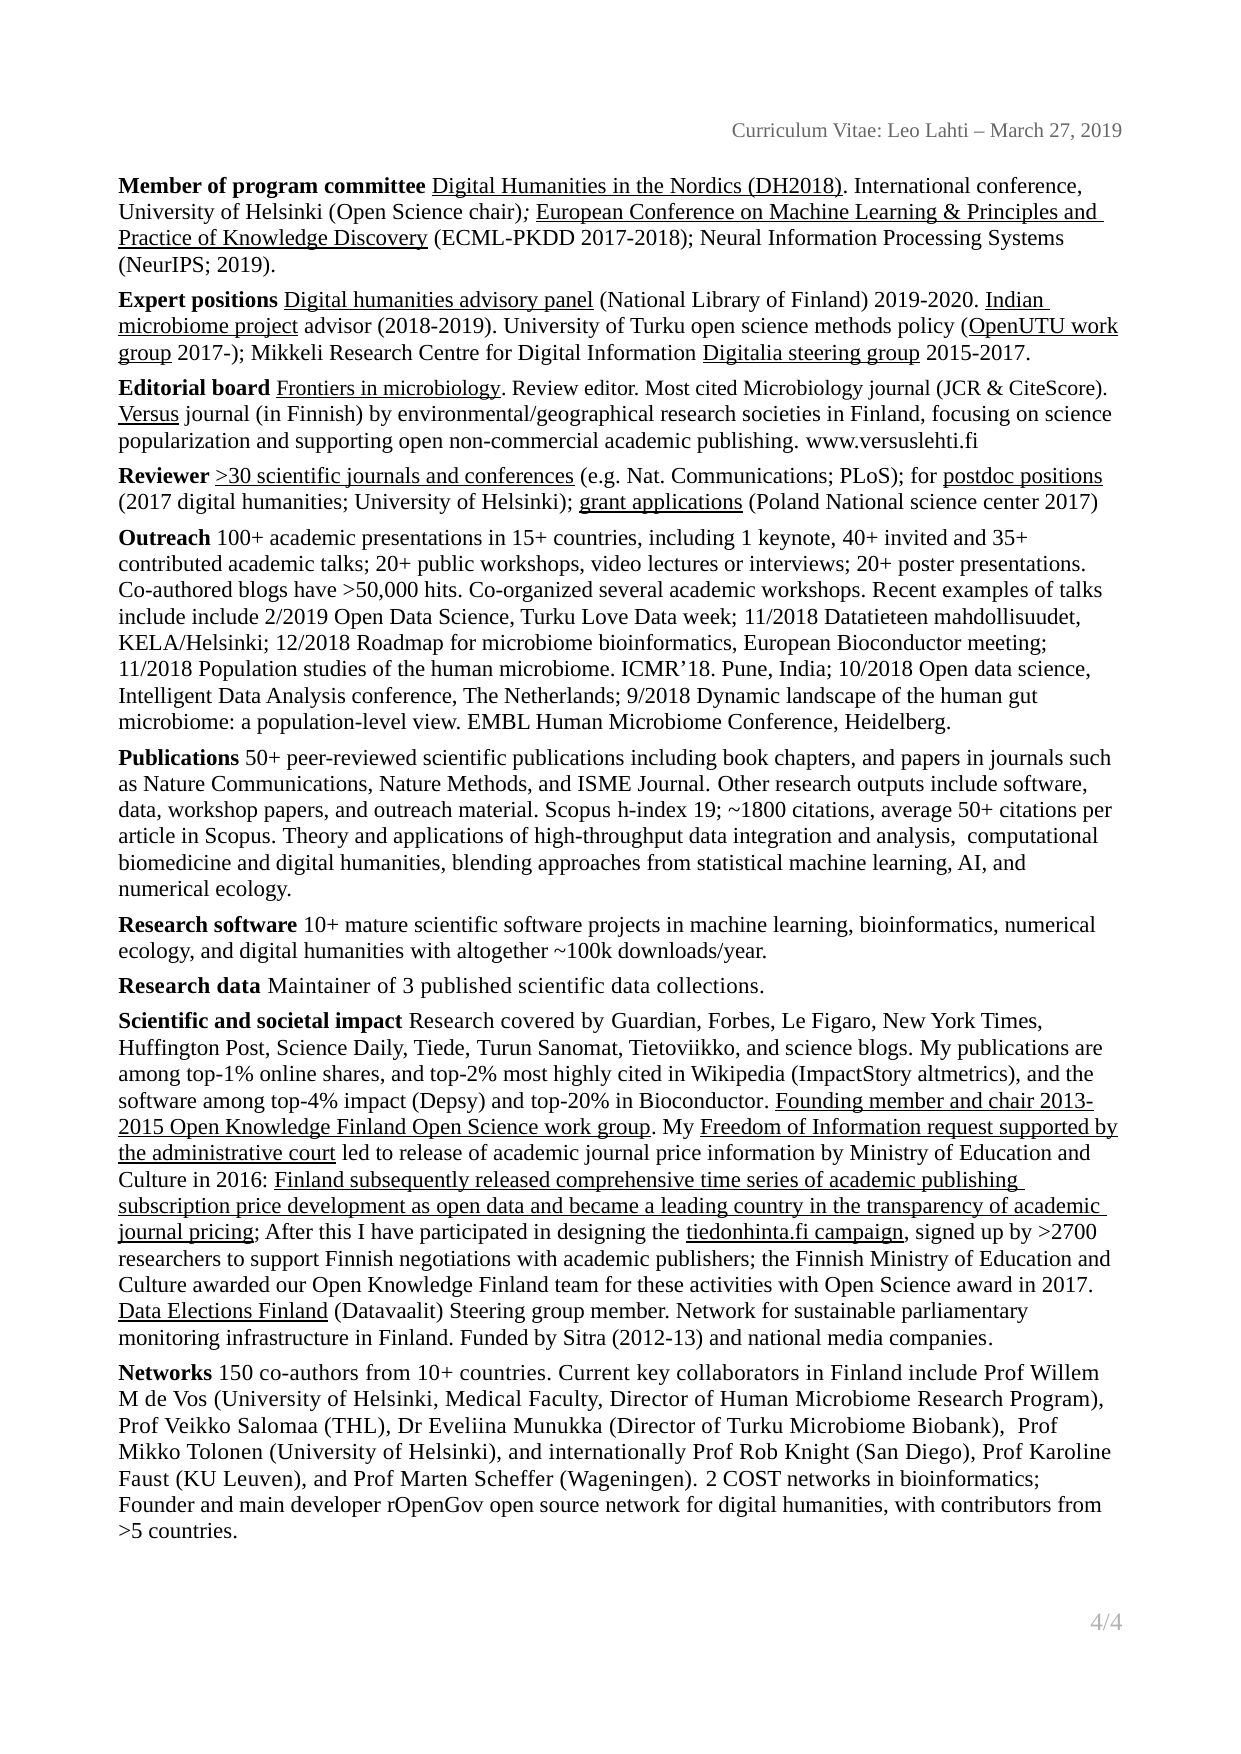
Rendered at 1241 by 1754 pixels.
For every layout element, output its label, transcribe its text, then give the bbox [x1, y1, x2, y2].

text Member of program committee Digital Humanities in the Nordics (DH2018). International conference, University of Helsinki (Open Science chair); European Conference on Machine Learning & Principles and Practice of Knowledge Discovery (ECML-PKDD 2017-2018); Neural Information Processing Systems (NeurIPS; 2019). [118, 172, 1122, 277]
text Research data Maintainer of 3 published scientific data collections. [118, 972, 1122, 999]
text Scientific and societal impact Research covered by Guardian, Forbes, Le Figaro, New York Times, Huffington Post, Science Daily, Tiede, Turun Sanomat, Tietoviikko, and science blogs. My publications are among top-1% online shares, and top-2% most highly cited in Wikipedia (ImpactStory altmetrics), and the software among top-4% impact (Depsy) and top-20% in Bioconductor. Founding member and chair 2013-2015 Open Knowledge Finland Open Science work group. My Freedom of Information request supported by the administrative court led to release of academic journal price information by Ministry of Education and Culture in 2016: Finland subsequently released comprehensive time series of academic publishing subscription price development as open data and became a leading country in the transparency of academic journal pricing; After this I have participated in designing the tiedonhinta.fi campaign, signed up by >2700 researchers to support Finnish negotiations with academic publishers; the Finnish Ministry of Education and Culture awarded our Open Knowledge Finland team for these activities with Open Science award in 2017. Data Elections Finland (Datavaalit) Steering group member. Network for sustainable parliamentary monitoring infrastructure in Finland. Funded by Sitra (2012-13) and national media companies. [118, 1008, 1122, 1350]
text Editorial board Frontiers in microbiology. Review editor. Most cited Microbiology journal (JCR & CiteScore). Versus journal (in Finnish) by environmental/geographical research societies in Finland, focusing on science popularization and supporting open non-commercial academic publishing. www.versuslehti.fi [118, 374, 1122, 453]
text Outreach 100+ academic presentations in 15+ countries, including 1 keynote, 40+ invited and 35+ contributed academic talks; 20+ public workshops, video lectures or interviews; 20+ poster presentations. Co-authored blogs have >50,000 hits. Co-organized several academic workshops. Recent examples of talks include include 2/2019 Open Data Science, Turku Love Data week; 11/2018 Datatieteen mahdollisuudet, KELA/Helsinki; 12/2018 Roadmap for microbiome bioinformatics, European Bioconductor meeting; 11/2018 Population studies of the human microbiome. ICMR’18. Pune, India; 10/2018 Open data science, Intelligent Data Analysis conference, The Netherlands; 9/2018 Dynamic landscape of the human gut microbiome: a population-level view. EMBL Human Microbiome Conference, Heidelberg. [118, 524, 1122, 734]
text Publications 50+ peer-reviewed scientific publications including book chapters, and papers in journals such as Nature Communications, Nature Methods, and ISME Journal. Other research outputs include software, data, workshop papers, and outreach material. Scopus h-index 19; ~1800 citations, average 50+ citations per article in Scopus. Theory and applications of high-throughput data integration and analysis, computational biomedicine and digital humanities, blending approaches from statistical machine learning, AI, and numerical ecology. [118, 743, 1122, 902]
text Research software 10+ mature scientific software projects in machine learning, bioinformatics, numerical ecology, and digital humanities with altogether ~100k downloads/year. [118, 911, 1122, 963]
text Networks 150 co-authors from 10+ countries. Current key collaborators in Finland include Prof Willem M de Vos (University of Helsinki, Medical Faculty, Director of Human Microbiome Research Program), Prof Veikko Salomaa (THL), Dr Eveliina Munukka (Director of Turku Microbiome Biobank), Prof Mikko Tolonen (University of Helsinki), and internationally Prof Rob Knight (San Diego), Prof Karoline Faust (KU Leuven), and Prof Marten Scheffer (Wageningen). 2 COST networks in bioinformatics; Founder and main developer rOpenGov open source network for digital humanities, with contributors from >5 countries. [118, 1359, 1122, 1544]
text Expert positions Digital humanities advisory panel (National Library of Finland) 2019-2020. Indian microbiome project advisor (2018-2019). University of Turku open science methods policy (OpenUTU work group 2017-); Mikkeli Research Centre for Digital Information Digitalia steering group 2015-2017. [118, 286, 1122, 365]
text Reviewer >30 scientific journals and conferences (e.g. Nat. Communications; PLoS); for postdoc positions (2017 digital humanities; University of Helsinki); grant applications (Poland National science center 2017) [118, 462, 1122, 515]
